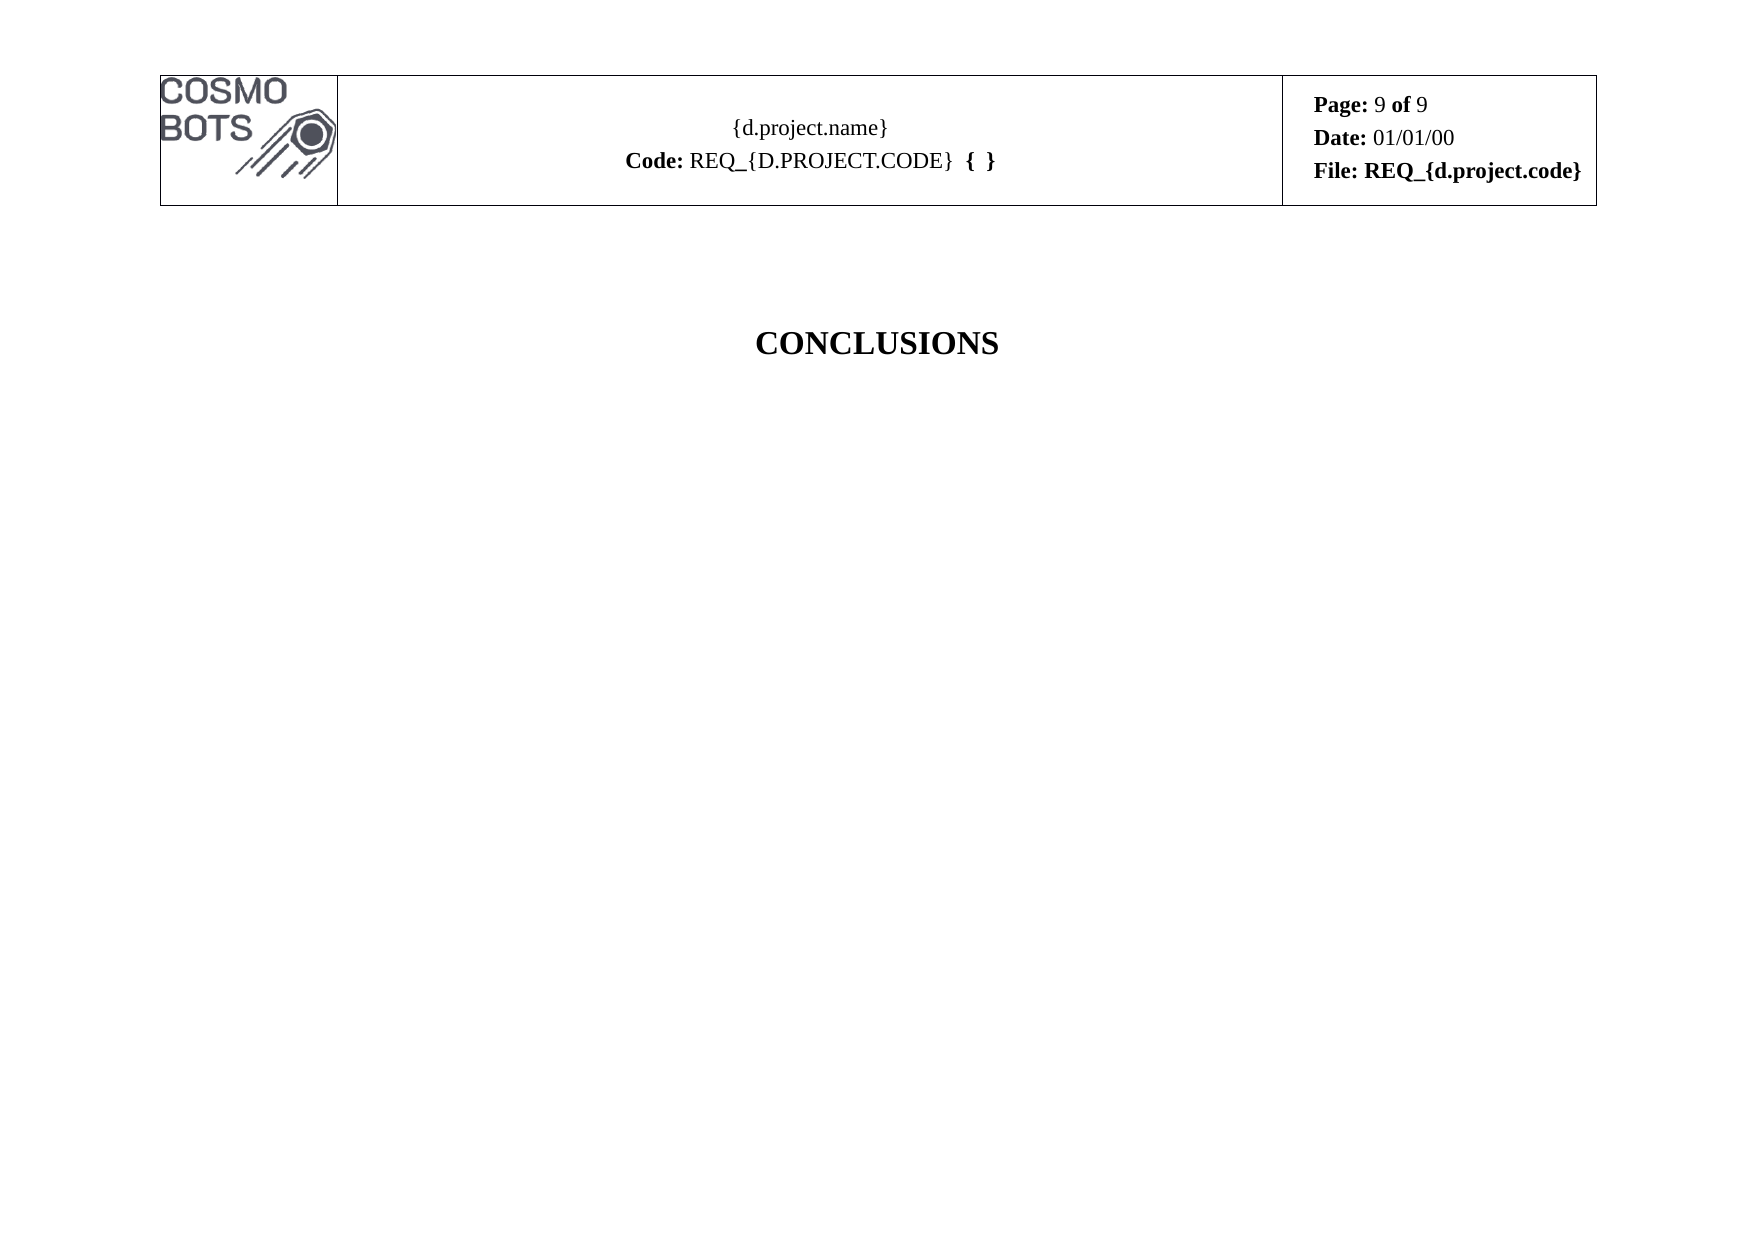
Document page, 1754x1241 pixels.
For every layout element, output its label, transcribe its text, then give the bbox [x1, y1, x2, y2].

picture [161, 77, 337, 179]
text CONCLUSIONS [161, 323, 1593, 361]
